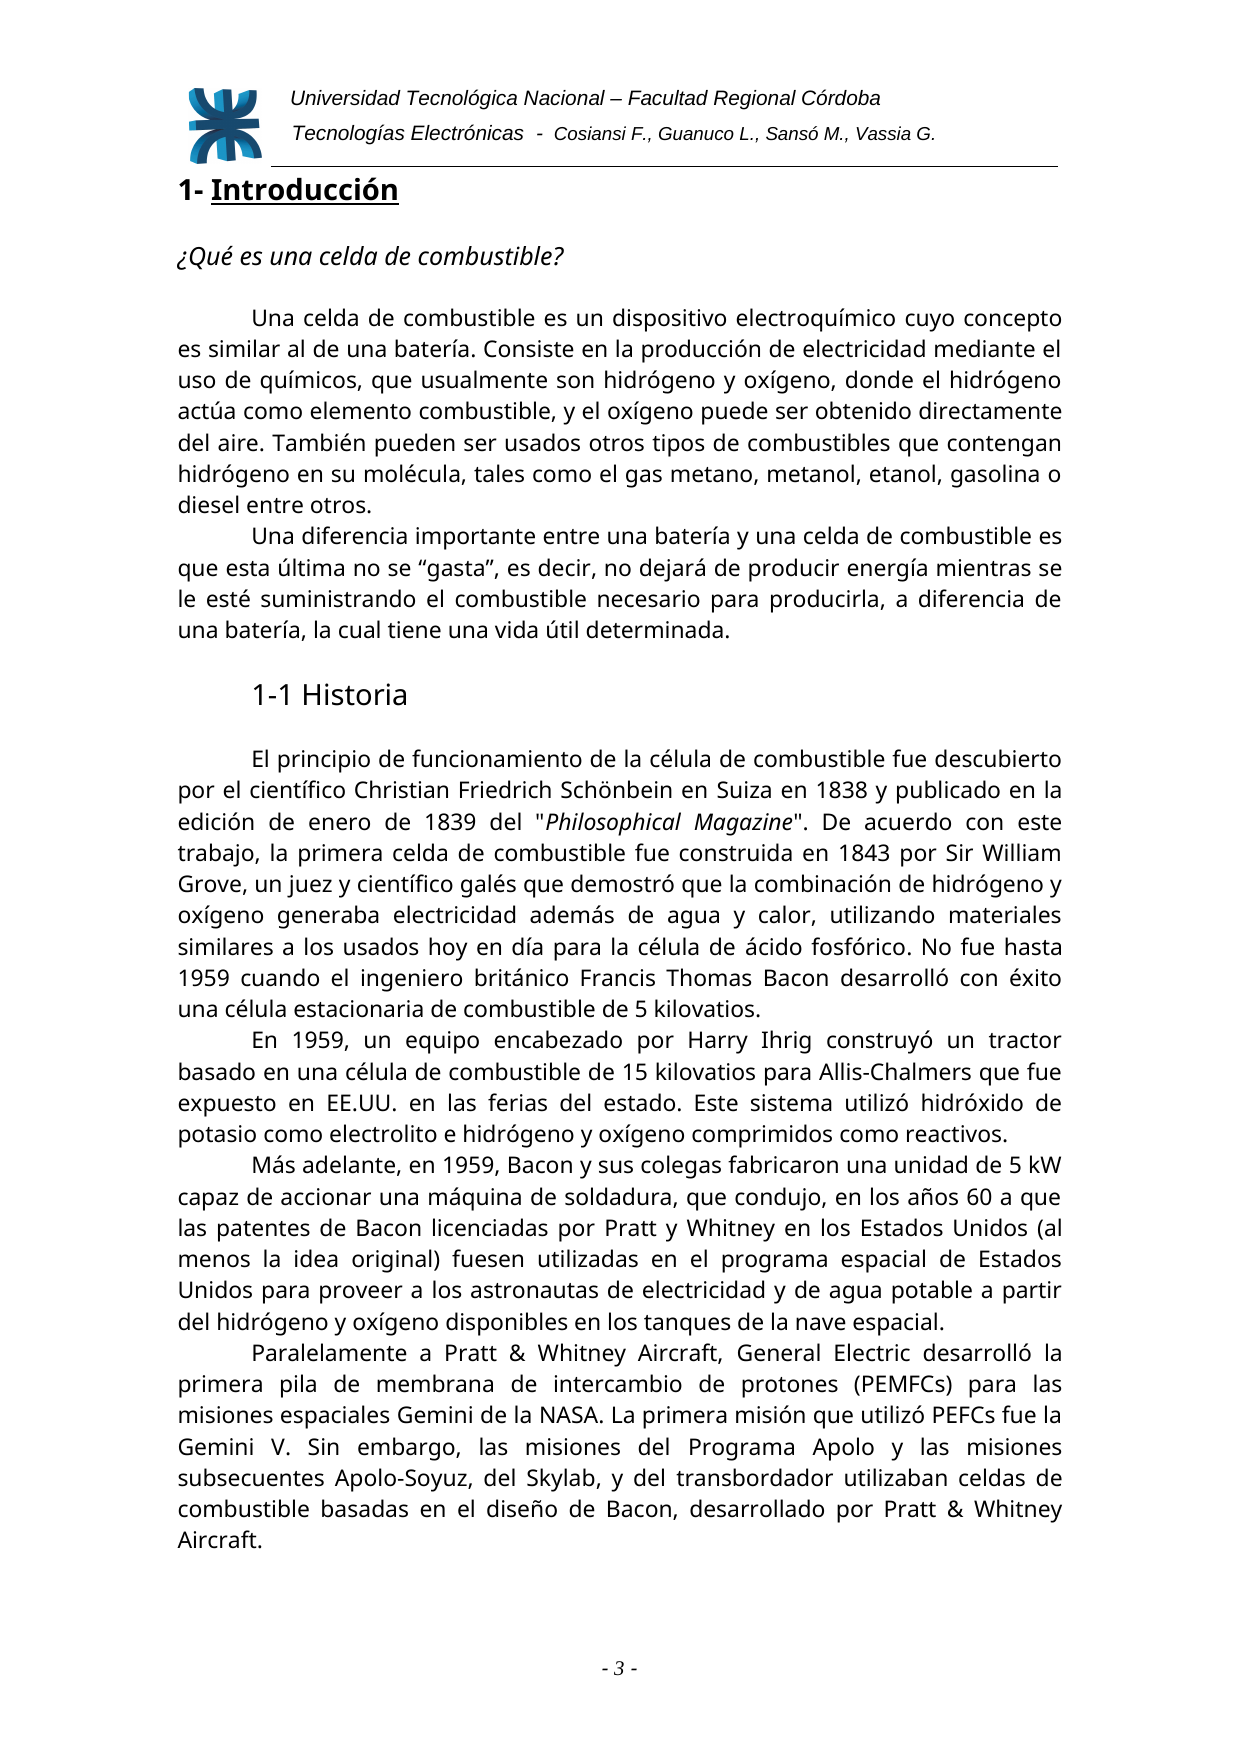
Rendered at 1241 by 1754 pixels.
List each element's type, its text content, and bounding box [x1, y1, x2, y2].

text 1- Introducción [177, 169, 1063, 209]
picture [188, 88, 262, 164]
text El principio de funcionamiento de la célula de combustible fue descubierto por el científico Christian Friedrich Schönbein en Suiza en 1838 y publicado en la edición de enero de 1839 del "Philosophical Magazine". De acuerdo con este trabajo, la primera celda de combustible fue construida en 1843 por Sir William Grove, un juez y científico galés que demostró que la combinación de hidrógeno y oxígeno generaba electricidad además de agua y calor, utilizando materiales similares a los usados hoy en día para la célula de ácido fosfórico. No fue hasta 1959 cuando el ingeniero británico Francis Thomas Bacon desarrolló con éxito una célula estacionaria de combustible de 5 kilovatios. [177, 743, 1063, 1024]
text Más adelante, en 1959, Bacon y sus colegas fabricaron una unidad de 5 kW capaz de accionar una máquina de soldadura, que condujo, en los años 60 a que las patentes de Bacon licenciadas por Pratt y Whitney en los Estados Unidos (al menos la idea original) fuesen utilizadas en el programa espacial de Estados Unidos para proveer a los astronautas de electricidad y de agua potable a partir del hidrógeno y oxígeno disponibles en los tanques de la nave espacial. [177, 1149, 1063, 1337]
text Una diferencia importante entre una batería y una celda de combustible es que esta última no se “gasta”, es decir, no dejará de producir energía mientras se le esté suministrando el combustible necesario para producirla, a diferencia de una batería, la cual tiene una vida útil determinada. [177, 520, 1063, 645]
text Paralelamente a Pratt & Whitney Aircraft, General Electric desarrolló la primera pila de membrana de intercambio de protones (PEMFCs) para las misiones espaciales Gemini de la NASA. La primera misión que utilizó PEFCs fue la Gemini V. Sin embargo, las misiones del Programa Apolo y las misiones subsecuentes Apolo-Soyuz, del Skylab, y del transbordador utilizaban celdas de combustible basadas en el diseño de Bacon, desarrollado por Pratt & Whitney Aircraft. [177, 1337, 1063, 1556]
text En 1959, un equipo encabezado por Harry Ihrig construyó un tractor basado en una célula de combustible de 15 kilovatios para Allis-Chalmers que fue expuesto en EE.UU. en las ferias del estado. Este sistema utilizó hidróxido de potasio como electrolito e hidrógeno y oxígeno comprimidos como reactivos. [177, 1024, 1063, 1149]
text 1-1 Historia [177, 674, 1063, 714]
text ¿Qué es una celda de combustible? [177, 238, 1063, 272]
text Una celda de combustible es un dispositivo electroquímico cuyo concepto es similar al de una batería. Consiste en la producción de electricidad mediante el uso de químicos, que usualmente son hidrógeno y oxígeno, donde el hidrógeno actúa como elemento combustible, y el oxígeno puede ser obtenido directamente del aire. También pueden ser usados otros tipos de combustibles que contengan hidrógeno en su molécula, tales como el gas metano, metanol, etanol, gasolina o diesel entre otros. [177, 301, 1063, 520]
